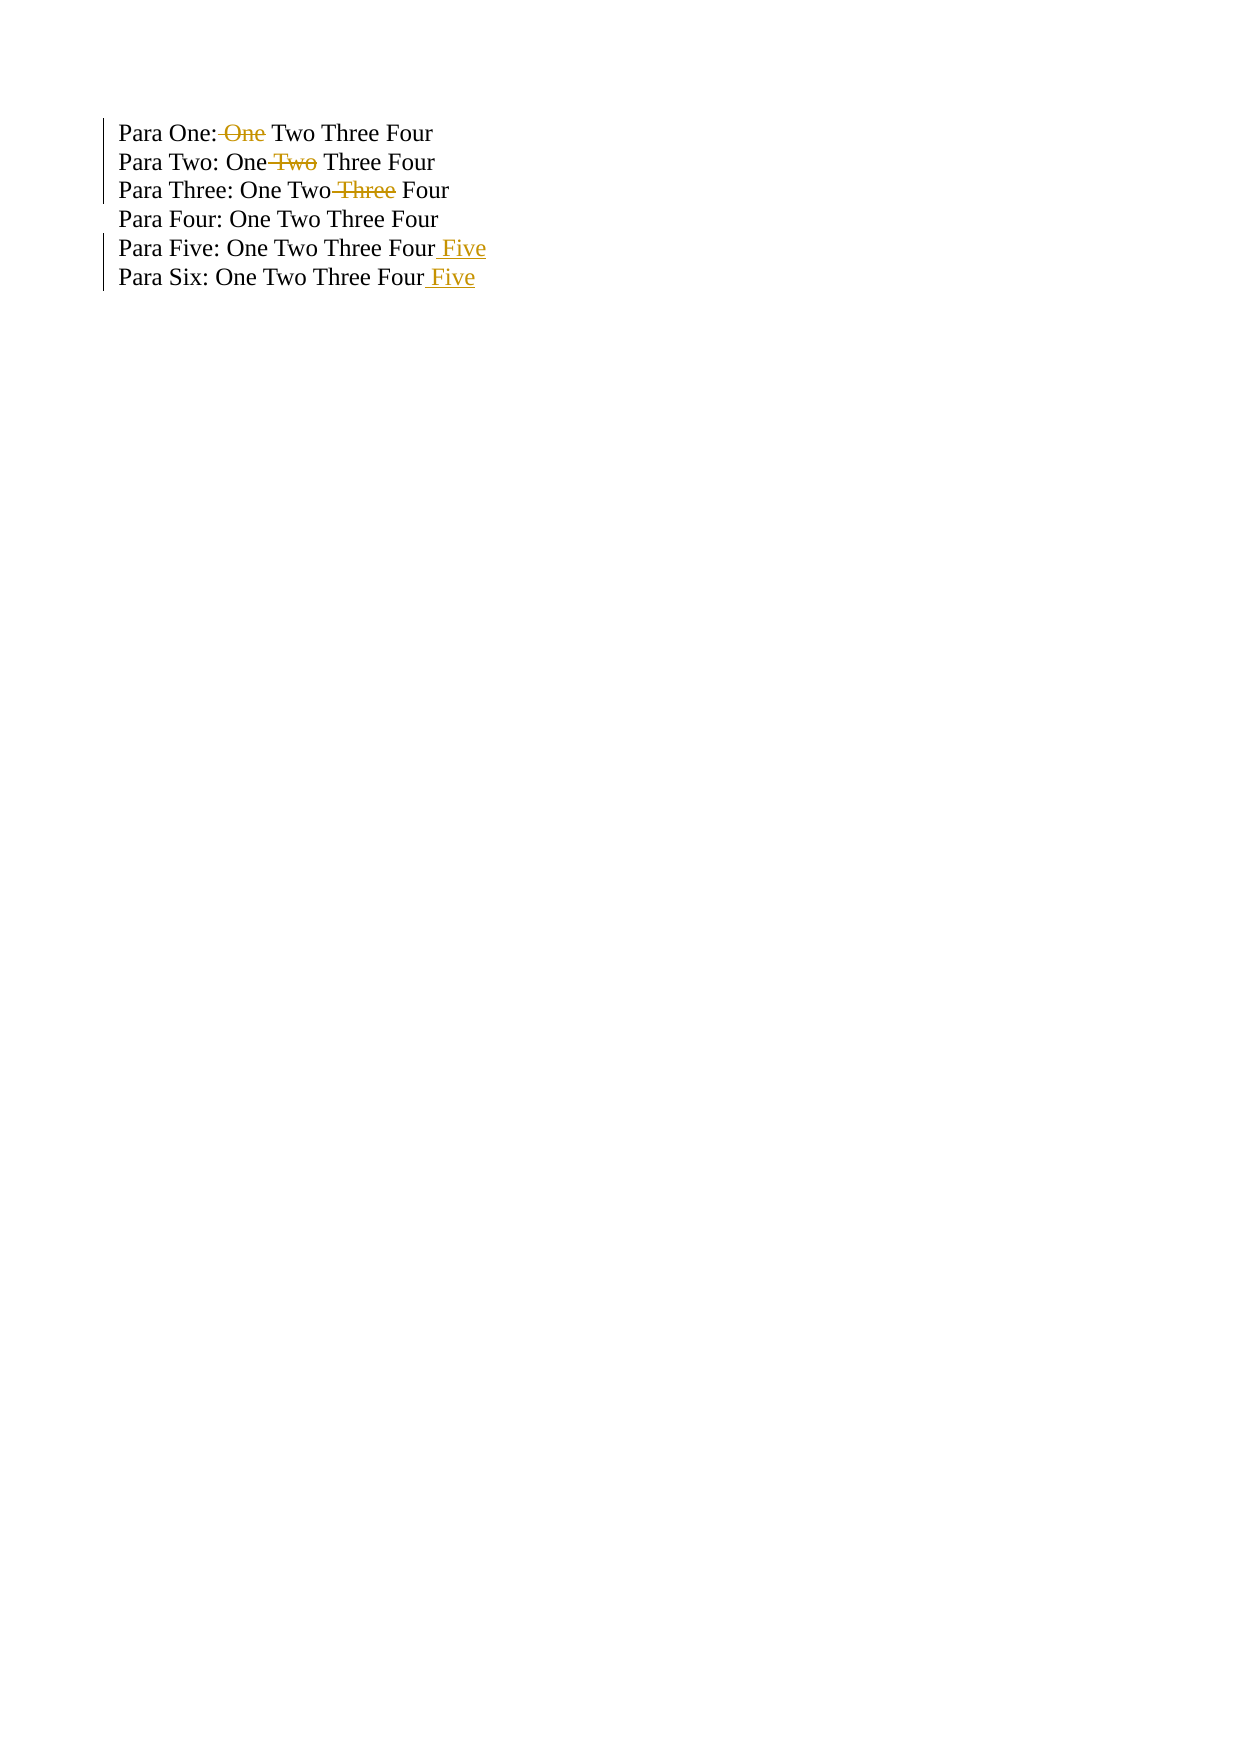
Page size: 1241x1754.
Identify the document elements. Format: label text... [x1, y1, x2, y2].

text Para Three: One Two Four [118, 176, 1122, 204]
text Para Two: One Three Four [118, 147, 1122, 176]
text Para Four: One Two Three Four [118, 204, 1122, 233]
text Para Five: One Two Three Four Five [118, 233, 1122, 262]
text Para Six: One Two Three Four Five [118, 262, 1122, 291]
text Para One: Two Three Four [118, 118, 1122, 147]
